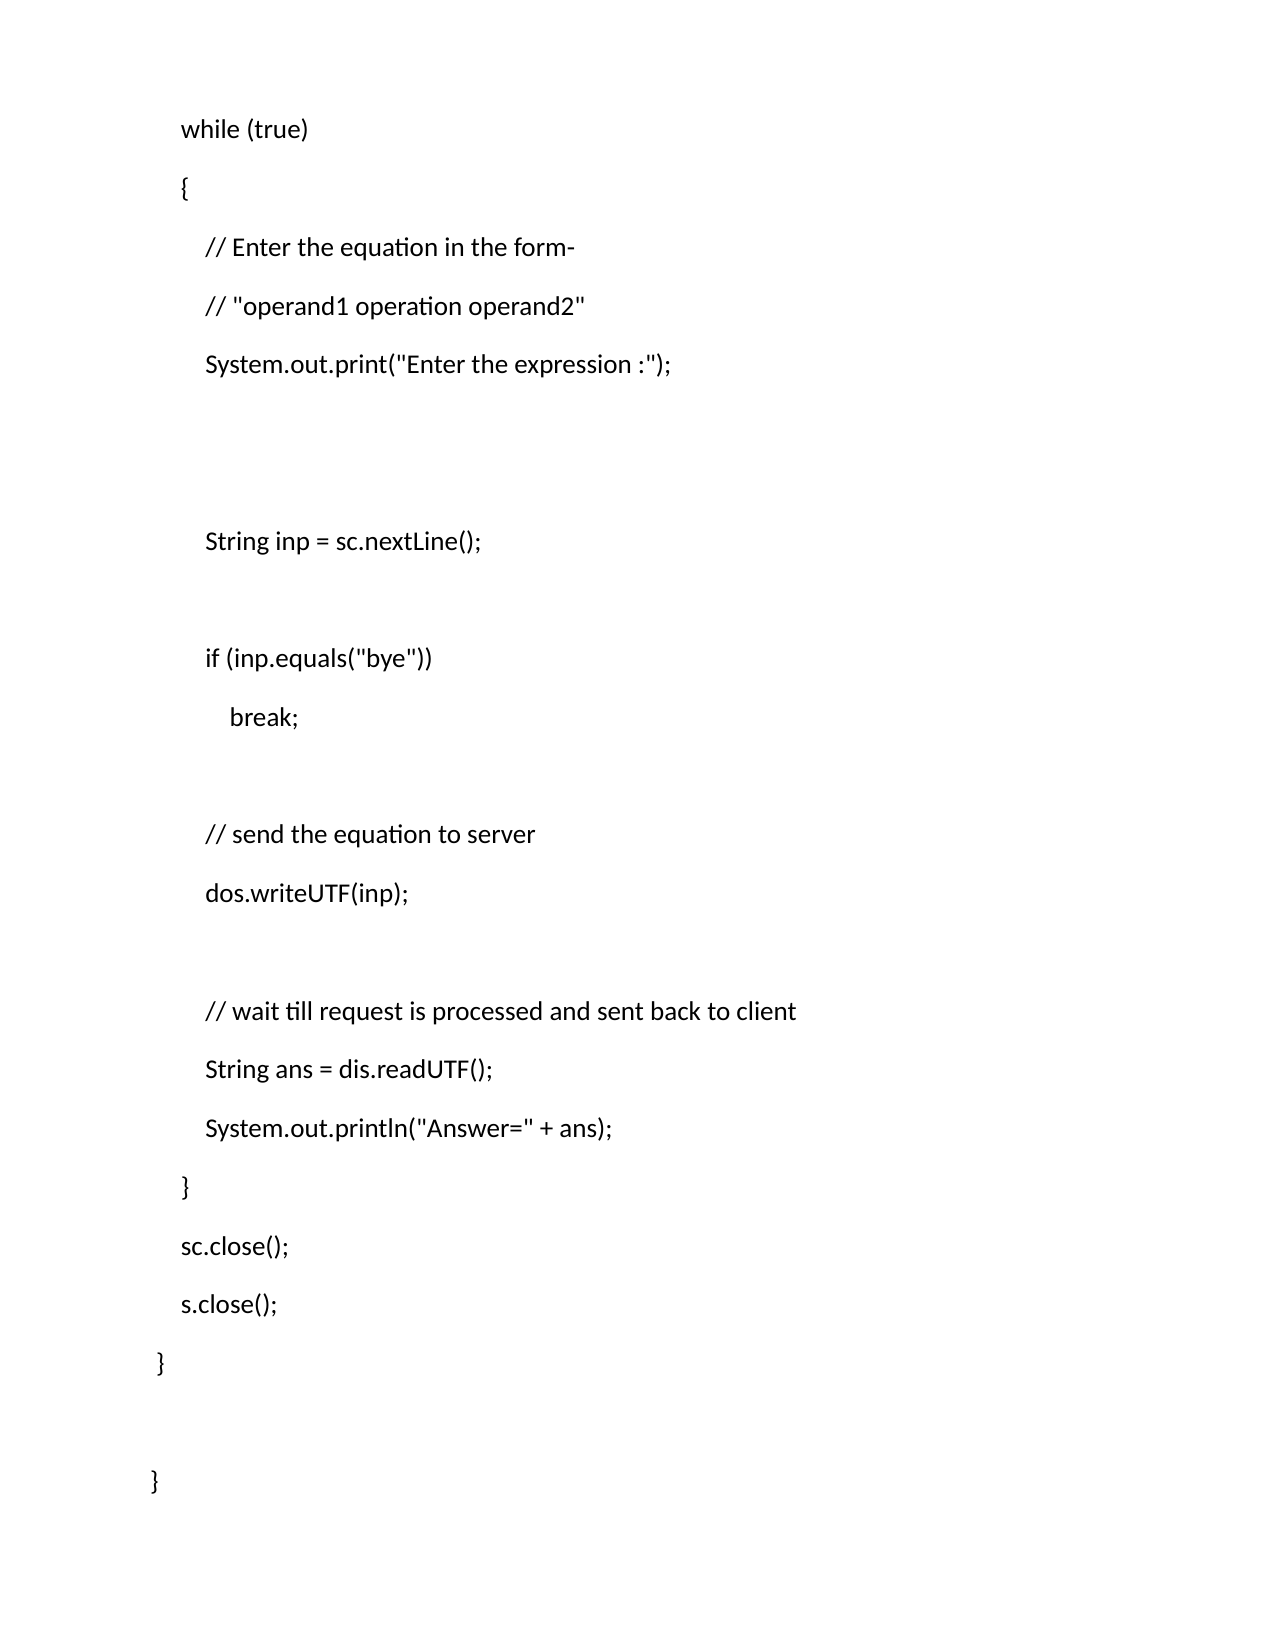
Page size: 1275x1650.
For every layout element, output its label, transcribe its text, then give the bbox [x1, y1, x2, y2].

text // send the equation to server [150, 817, 1162, 851]
text { [150, 171, 1162, 204]
text System.out.print("Enter the expression :"); [150, 347, 1162, 381]
text while (true) [150, 112, 1162, 146]
text } [150, 1464, 1162, 1497]
text System.out.println("Answer=" + ans); [150, 1111, 1162, 1144]
text String inp = sc.nextLine(); [150, 524, 1162, 557]
text sc.close(); [150, 1229, 1162, 1262]
text // "operand1 operation operand2" [150, 289, 1162, 322]
text if (inp.equals("bye")) [150, 641, 1162, 674]
text } [150, 1346, 1162, 1379]
text break; [150, 700, 1162, 733]
text String ans = dis.readUTF(); [150, 1052, 1162, 1086]
text dos.writeUTF(inp); [150, 876, 1162, 909]
text } [150, 1170, 1162, 1203]
text // wait till request is processed and sent back to client [150, 994, 1162, 1027]
text s.close(); [150, 1287, 1162, 1321]
text // Enter the equation in the form- [150, 230, 1162, 263]
